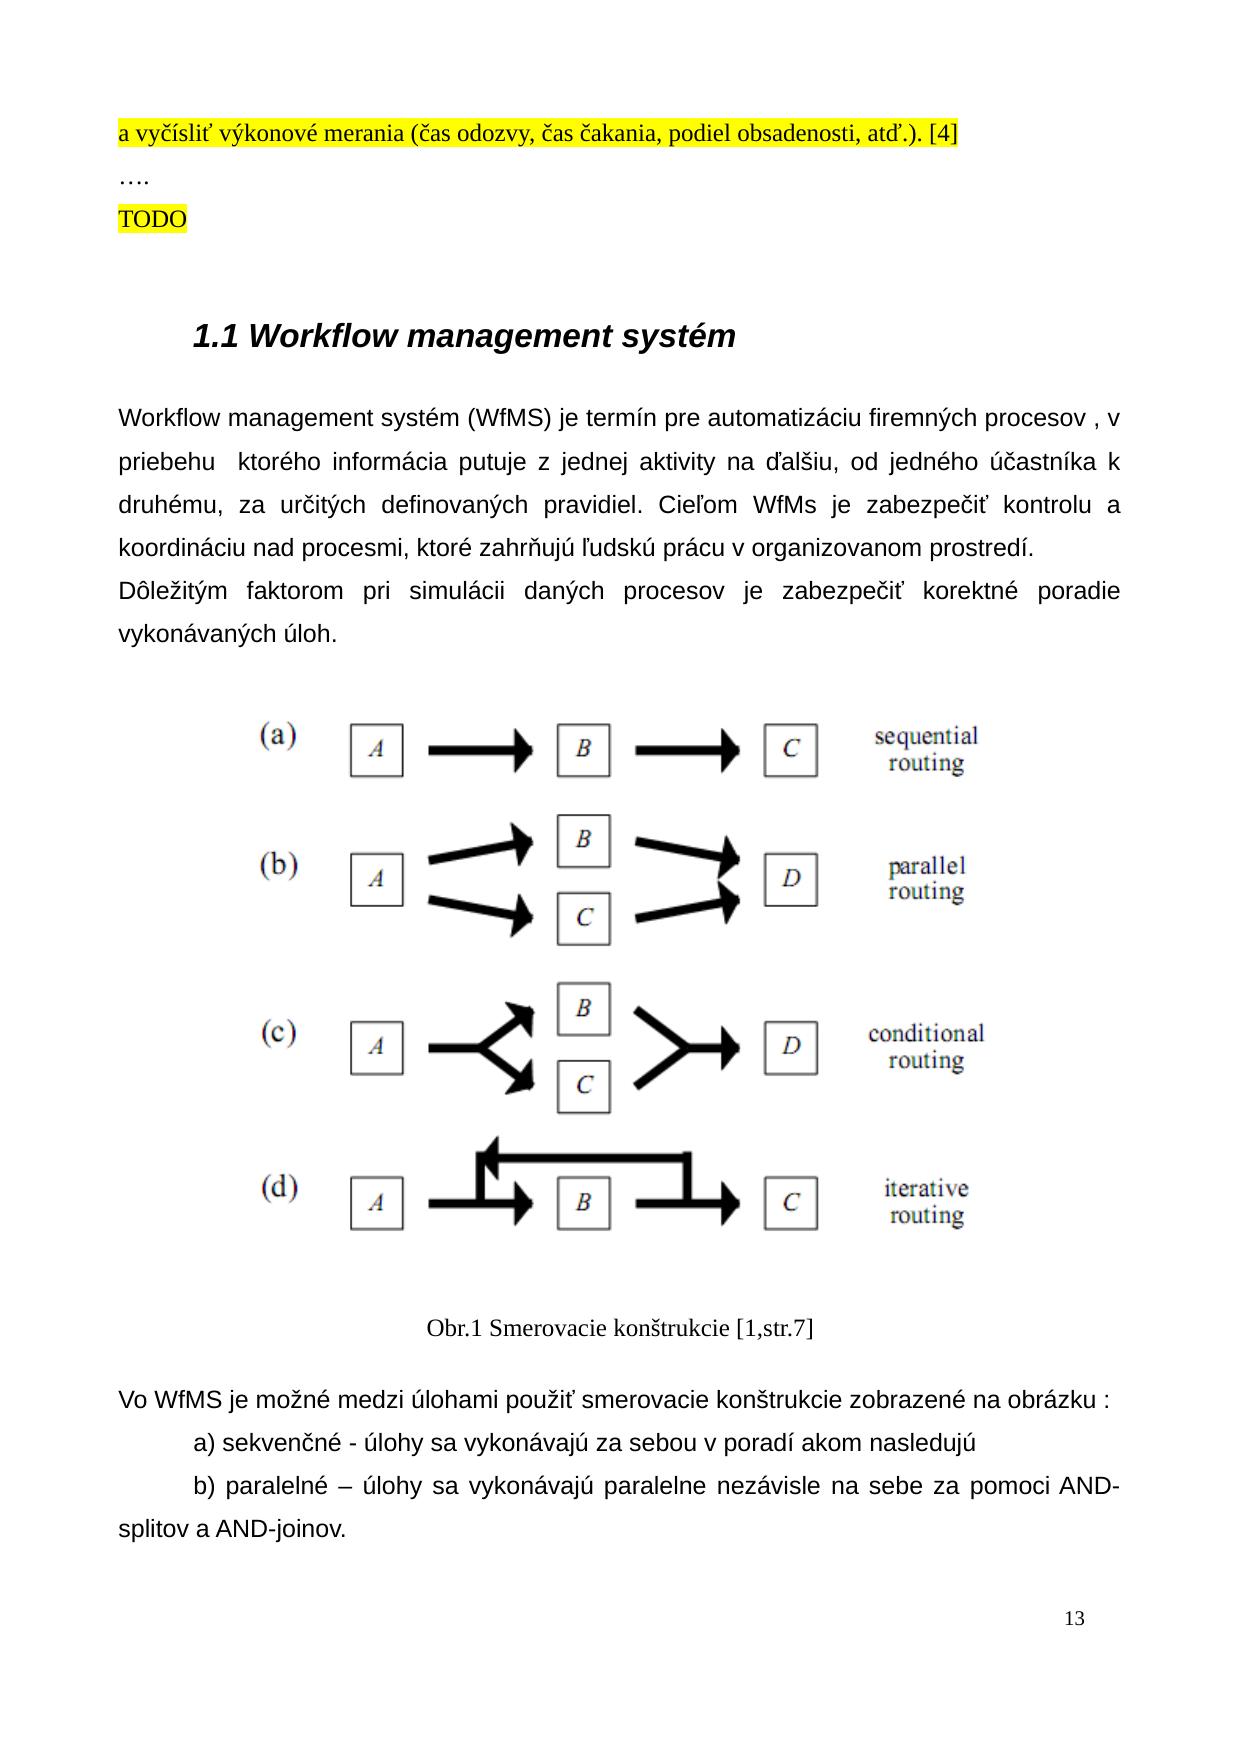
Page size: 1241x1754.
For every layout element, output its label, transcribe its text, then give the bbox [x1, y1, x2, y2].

subtitle 1.1 Workflow management systém [148, 316, 1122, 354]
text a vyčísliť výkonové merania (čas odozvy, čas čakania, podiel obsadenosti, atď.). [4] [118, 118, 1122, 147]
text Workflow management systém (WfMS) je termín pre automatizáciu firemných procesov , v priebehu ktorého informácia putuje z jednej aktivity na ďalšiu, od jedného účastníka k druhému, za určitých definovaných pravidiel. Cieľom WfMs je zabezpečiť kontrolu a koordináciu nad procesmi, ktoré zahrňujú ľudskú prácu v organizovanom prostredí. [118, 403, 1122, 562]
text a) sekvenčné - úlohy sa vykonávajú za sebou v poradí akom nasledujú [118, 1428, 1122, 1457]
text Dôležitým faktorom pri simulácii daných procesov je zabezpečiť korektné poradie vykonávaných úloh. [118, 576, 1122, 648]
picture [252, 705, 989, 1242]
text b) paralelné – úlohy sa vykonávajú paralelne nezávisle na sebe za pomoci AND-splitov a AND-joinov. [118, 1471, 1122, 1543]
text TODO [118, 204, 1122, 233]
text …. [118, 161, 1122, 190]
text Obr.1 Smerovacie konštrukcie [1,str.7] [118, 1313, 1122, 1342]
text Vo WfMS je možné medzi úlohami použiť smerovacie konštrukcie zobrazené na obrázku : [118, 1385, 1122, 1413]
